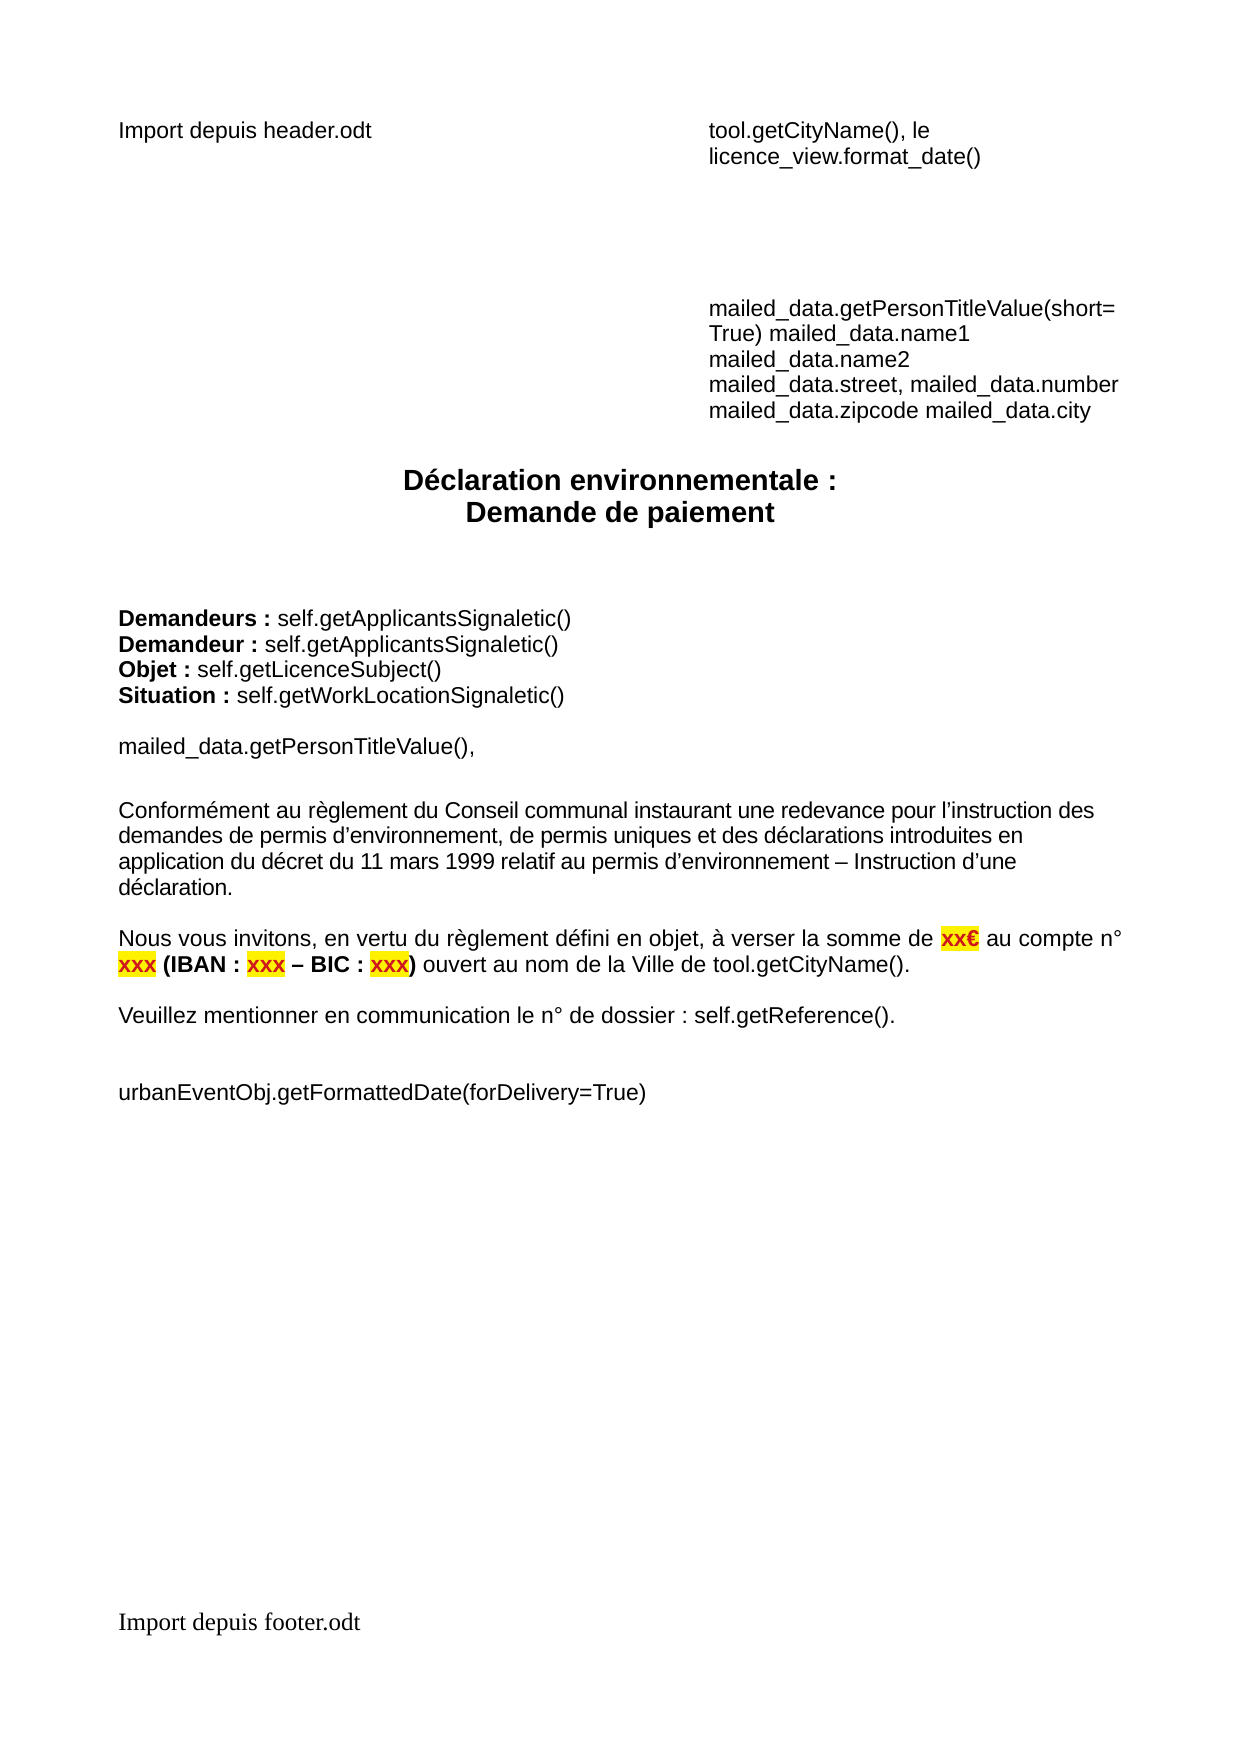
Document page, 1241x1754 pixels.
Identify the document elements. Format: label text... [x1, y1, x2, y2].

text Veuillez mentionner en communication le n° de dossier : self.getReference(). [118, 1002, 1122, 1028]
text Situation : self.getWorkLocationSignaletic() [118, 682, 1122, 708]
text Objet : self.getLicenceSubject() [118, 657, 1122, 682]
text urbanEventObj.getFormattedDate(forDelivery=True) [118, 1079, 1122, 1105]
text mailed_data.getPersonTitleValue(), [118, 734, 1122, 759]
text Demandeurs : self.getApplicantsSignaletic() [118, 606, 1122, 631]
text Demandeur : self.getApplicantsSignaletic() [118, 631, 1122, 657]
text Nous vous invitons, en vertu du règlement défini en objet, à verser la somme de xx€ au compte n° xxx (IBAN : xxx – BIC : xxx) ouvert au nom de la Ville de tool.getCityName(). [118, 926, 1122, 977]
table_header Import depuis header.odt [118, 118, 708, 436]
title Déclaration environnementale : [118, 463, 1122, 496]
text Conformément au règlement du Conseil communal instaurant une redevance pour l’instruction des demandes de permis d’environnement, de permis uniques et des déclarations introduites en application du décret du 11 mars 1999 relatif au permis d’environnement – Instruction d’une déclaration. [118, 797, 1122, 900]
table_header tool.getCityName(), le licence_view.format_date() mailed_data.getPersonTitleValue(short=True) mailed_data.name1 mailed_data.name2 mailed_data.street, mailed_data.number mailed_data.zipcode mailed_data.city [709, 118, 1123, 436]
title Demande de paiement [118, 496, 1122, 529]
